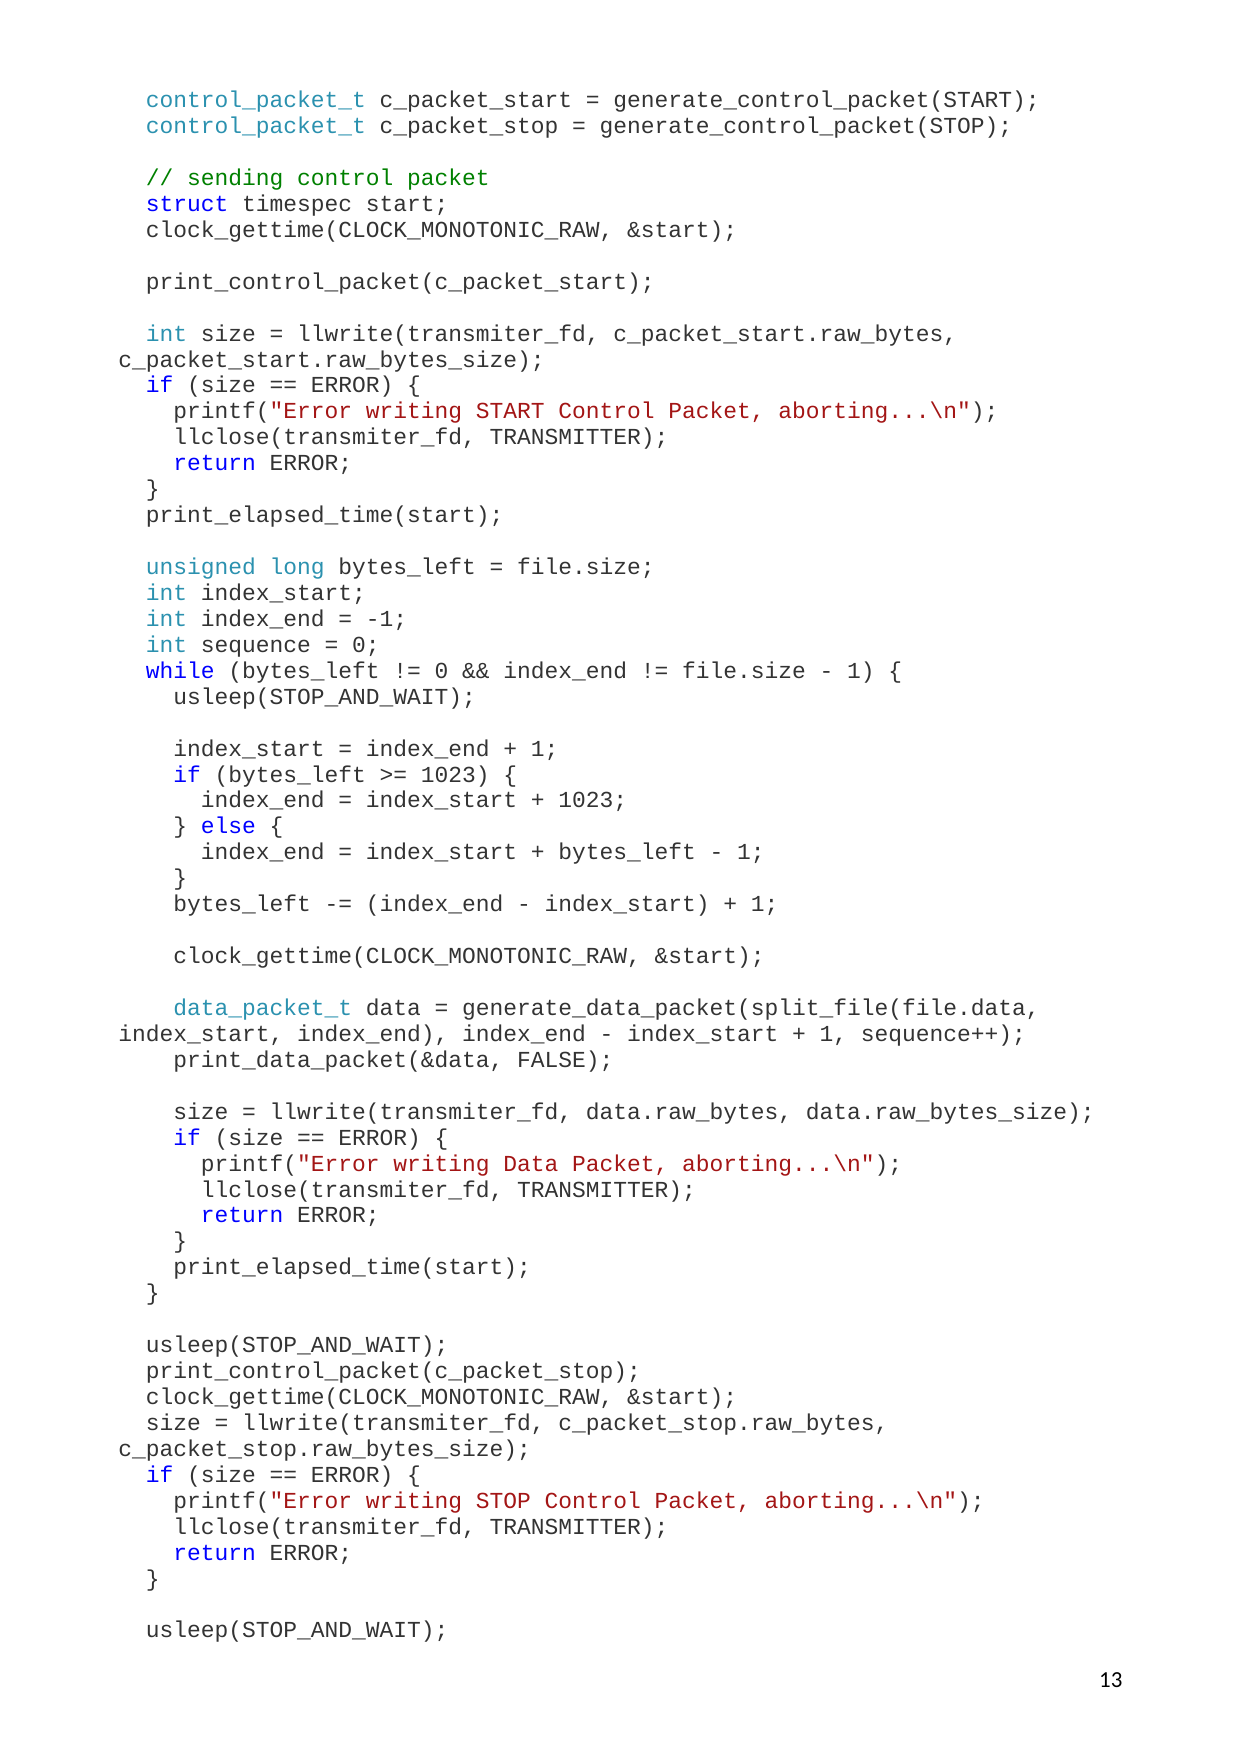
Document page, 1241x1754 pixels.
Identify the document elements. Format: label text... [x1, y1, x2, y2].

text // sending control packet [118, 166, 1122, 192]
text } [118, 867, 1122, 893]
text index_end = index_start + bytes_left - 1; [118, 841, 1122, 867]
text llclose(transmiter_fd, TRANSMITTER); [118, 1515, 1122, 1541]
text usleep(STOP_AND_WAIT); [118, 685, 1122, 711]
text print_data_packet(&data, FALSE); [118, 1048, 1122, 1074]
text data_packet_t data = generate_data_packet(split_file(file.data, index_start, index_end), index_end - index_start + 1, sequence++); [118, 996, 1122, 1048]
text llclose(transmiter_fd, TRANSMITTER); [118, 1178, 1122, 1204]
text printf("Error writing START Control Packet, aborting...\n"); [118, 400, 1122, 426]
text clock_gettime(CLOCK_MONOTONIC_RAW, &start); [118, 944, 1122, 970]
text clock_gettime(CLOCK_MONOTONIC_RAW, &start); [118, 218, 1122, 244]
text size = llwrite(transmiter_fd, c_packet_stop.raw_bytes, c_packet_stop.raw_bytes_size); [118, 1411, 1122, 1463]
text } [118, 478, 1122, 503]
text int size = llwrite(transmiter_fd, c_packet_start.raw_bytes, c_packet_start.raw_bytes_size); [118, 322, 1122, 374]
text int index_end = -1; [118, 607, 1122, 633]
text bytes_left -= (index_end - index_start) + 1; [118, 893, 1122, 918]
text print_elapsed_time(start); [118, 1256, 1122, 1282]
text int index_start; [118, 581, 1122, 607]
text size = llwrite(transmiter_fd, data.raw_bytes, data.raw_bytes_size); [118, 1100, 1122, 1126]
text printf("Error writing Data Packet, aborting...\n"); [118, 1152, 1122, 1178]
text if (size == ERROR) { [118, 374, 1122, 400]
text } else { [118, 815, 1122, 841]
text index_start = index_end + 1; [118, 737, 1122, 763]
text print_elapsed_time(start); [118, 503, 1122, 529]
text clock_gettime(CLOCK_MONOTONIC_RAW, &start); [118, 1385, 1122, 1411]
text return ERROR; [118, 452, 1122, 478]
text if (bytes_left >= 1023) { [118, 763, 1122, 789]
text llclose(transmiter_fd, TRANSMITTER); [118, 426, 1122, 452]
text return ERROR; [118, 1541, 1122, 1567]
text return ERROR; [118, 1204, 1122, 1230]
text control_packet_t c_packet_stop = generate_control_packet(STOP); [118, 114, 1122, 140]
text struct timespec start; [118, 192, 1122, 218]
text } [118, 1230, 1122, 1256]
text print_control_packet(c_packet_stop); [118, 1359, 1122, 1385]
text while (bytes_left != 0 && index_end != file.size - 1) { [118, 659, 1122, 685]
text if (size == ERROR) { [118, 1463, 1122, 1489]
text usleep(STOP_AND_WAIT); [118, 1333, 1122, 1359]
text index_end = index_start + 1023; [118, 789, 1122, 815]
text } [118, 1282, 1122, 1308]
text control_packet_t c_packet_start = generate_control_packet(START); [118, 88, 1122, 114]
text printf("Error writing STOP Control Packet, aborting...\n"); [118, 1489, 1122, 1515]
text int sequence = 0; [118, 633, 1122, 659]
text print_control_packet(c_packet_start); [118, 270, 1122, 296]
text unsigned long bytes_left = file.size; [118, 555, 1122, 581]
text usleep(STOP_AND_WAIT); [118, 1619, 1122, 1645]
text if (size == ERROR) { [118, 1126, 1122, 1152]
text } [118, 1567, 1122, 1593]
